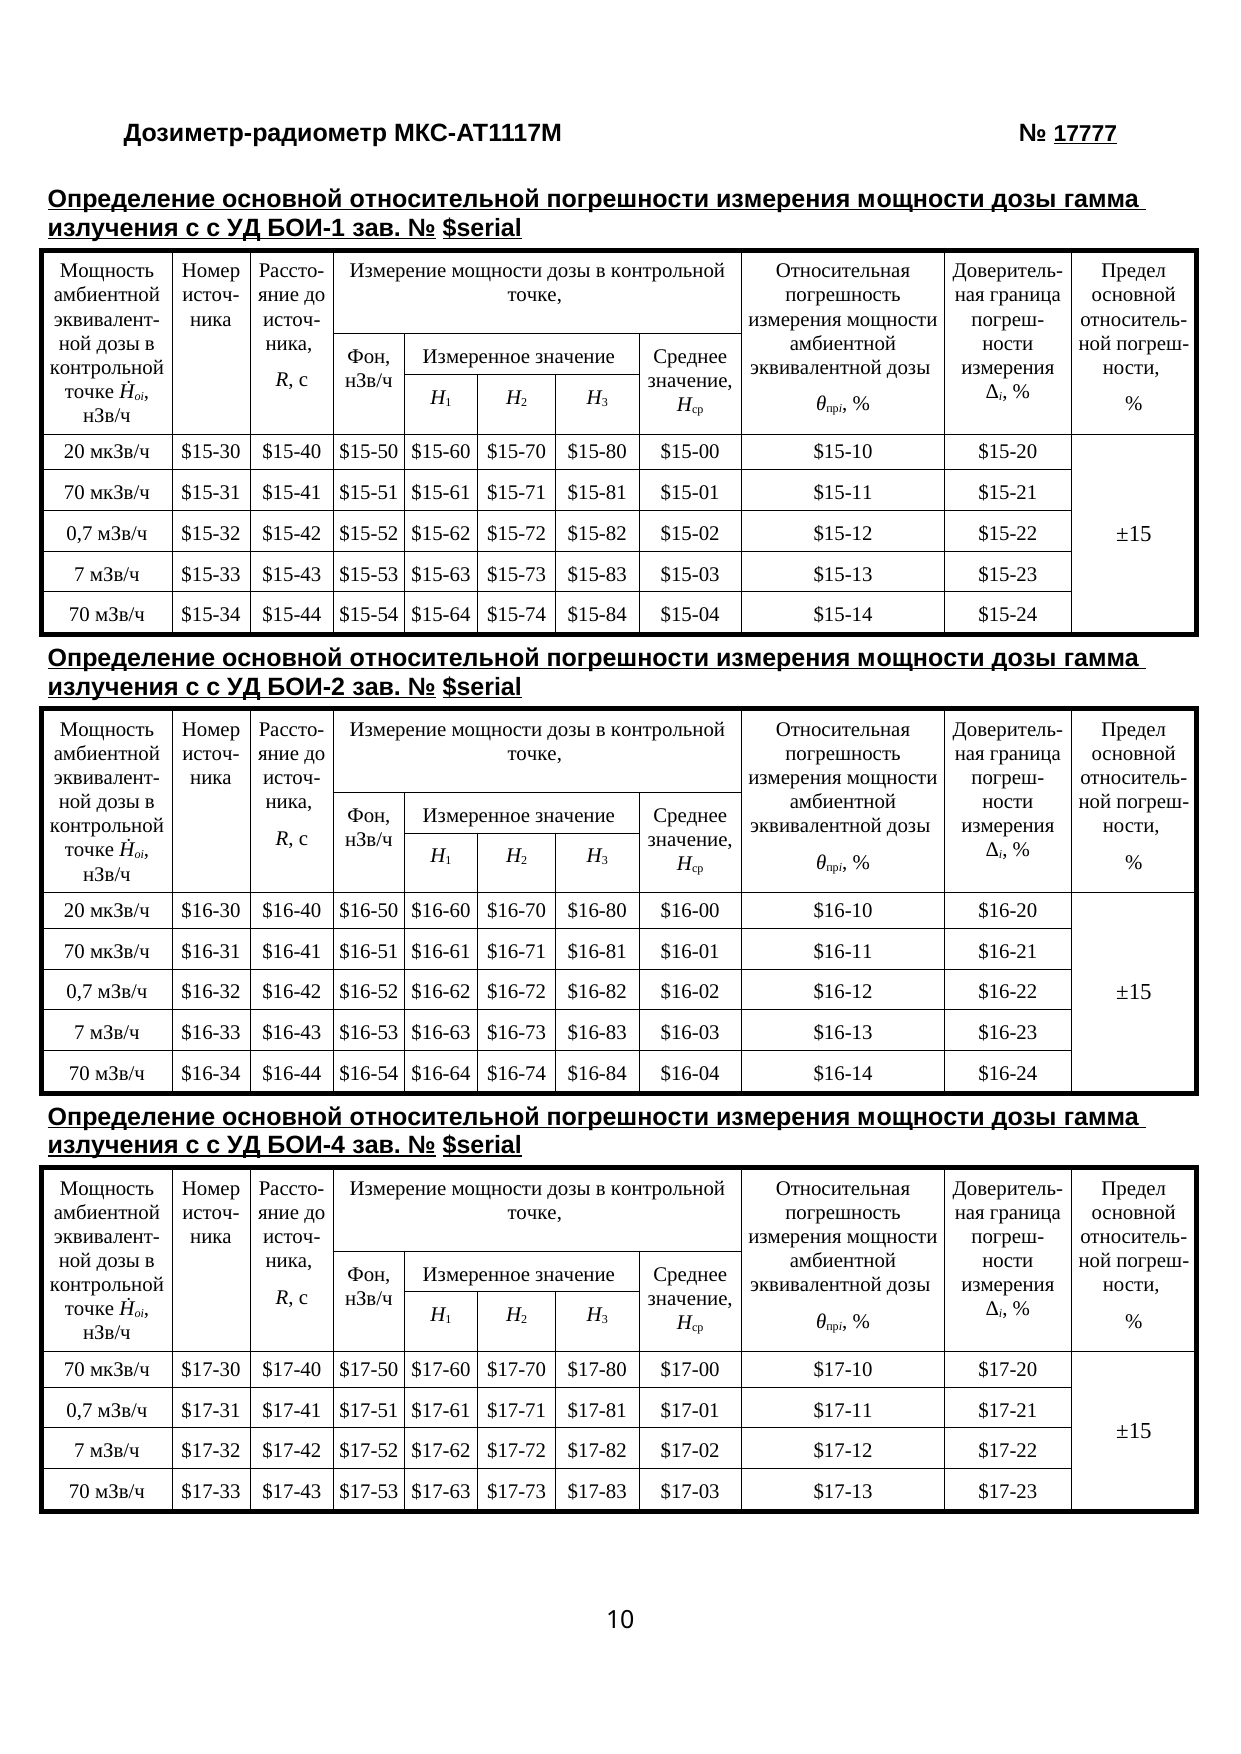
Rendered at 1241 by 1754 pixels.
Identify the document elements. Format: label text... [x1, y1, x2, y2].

table_cell $15-81 [556, 470, 639, 510]
table_cell Среднее значение, Hср [640, 793, 741, 892]
table_cell $16-84 [556, 1051, 639, 1091]
table_cell $15-20 [945, 435, 1071, 469]
table_cell Измеренное значение [405, 1252, 639, 1291]
table_cell $16-43 [251, 1010, 333, 1050]
table_cell $15-60 [405, 435, 477, 469]
table_cell $17-40 [251, 1352, 333, 1387]
table_cell 70 мЗв/ч [44, 1469, 172, 1509]
table_cell 7 мЗв/ч [44, 1010, 172, 1050]
table_cell 0,7 мЗв/ч [44, 1388, 172, 1427]
table_cell $17-30 [173, 1352, 250, 1387]
table_cell Относительная погрешность измерения мощности амбиентной эквивалентной дозы θпрi, % [742, 253, 944, 433]
table_cell $17-02 [640, 1428, 741, 1468]
table_cell $17-50 [334, 1352, 404, 1387]
table_cell $17-82 [556, 1428, 639, 1468]
table_cell H1 [405, 834, 477, 892]
table_cell $15-63 [405, 552, 477, 591]
table_cell $17-43 [251, 1469, 333, 1509]
table_cell $16-40 [251, 893, 333, 928]
table_cell $16-53 [334, 1010, 404, 1050]
table_cell Относительная погрешность измерения мощности амбиентной эквивалентной дозы θпрi, % [742, 711, 944, 892]
table_cell $16-04 [640, 1051, 741, 1091]
table_cell $16-03 [640, 1010, 741, 1050]
table_cell $16-81 [556, 929, 639, 968]
table_cell $16-30 [173, 893, 250, 928]
table_cell $16-21 [945, 929, 1071, 968]
table_cell $15-21 [945, 470, 1071, 510]
table_cell $15-72 [478, 511, 555, 551]
table_cell $16-24 [945, 1051, 1071, 1091]
table_cell $17-23 [945, 1469, 1071, 1509]
table_cell $16-44 [251, 1051, 333, 1091]
table_cell Среднее значение, Hср [640, 334, 741, 433]
table_cell $15-33 [173, 552, 250, 591]
table_cell $16-01 [640, 929, 741, 968]
table_cell $16-54 [334, 1051, 404, 1091]
table_cell $17-31 [173, 1388, 250, 1427]
table_cell 7 мЗв/ч [44, 552, 172, 591]
table_cell Измерение мощности дозы в контрольной точке, [334, 1170, 741, 1251]
table_cell $16-33 [173, 1010, 250, 1050]
table_cell Рассто-яние до источ-ника, R, с [251, 253, 333, 433]
table_cell $17-83 [556, 1469, 639, 1509]
table_cell $15-41 [251, 470, 333, 510]
table_cell 7 мЗв/ч [44, 1428, 172, 1468]
table_cell $15-83 [556, 552, 639, 591]
table_cell $16-64 [405, 1051, 477, 1091]
table_cell $17-33 [173, 1469, 250, 1509]
table_cell $17-62 [405, 1428, 477, 1468]
table_cell $16-50 [334, 893, 404, 928]
table_cell $15-52 [334, 511, 404, 551]
table_cell $16-80 [556, 893, 639, 928]
table_cell $15-34 [173, 592, 250, 632]
table_cell Рассто-яние до источ-ника, R, с [251, 1170, 333, 1351]
table_cell $17-73 [478, 1469, 555, 1509]
table_cell Номер источ-ника [173, 1170, 250, 1351]
table_cell Фон, нЗв/ч [334, 793, 404, 892]
table_cell $17-42 [251, 1428, 333, 1468]
table_cell $16-34 [173, 1051, 250, 1091]
table_cell $17-53 [334, 1469, 404, 1509]
table_cell $16-31 [173, 929, 250, 968]
table_cell ±15 [1072, 893, 1194, 1091]
table_cell $15-61 [405, 470, 477, 510]
table_cell $16-12 [742, 970, 944, 1009]
table_cell Измерение мощности дозы в контрольной точке, [334, 711, 741, 792]
table_cell $16-51 [334, 929, 404, 968]
table_cell $15-50 [334, 435, 404, 469]
table_cell $17-11 [742, 1388, 944, 1427]
table_cell $16-10 [742, 893, 944, 928]
table_cell $16-14 [742, 1051, 944, 1091]
table_cell $16-72 [478, 970, 555, 1009]
table_cell $17-03 [640, 1469, 741, 1509]
table_cell Измеренное значение [405, 793, 639, 832]
table_cell $16-20 [945, 893, 1071, 928]
table_cell 70 мЗв/ч [44, 592, 172, 632]
table_header Определение основной относительной погрешности измерения мощности дозы гамма излучения с с УД БОИ-1 зав. № $serial [42, 179, 1196, 247]
table_cell $15-42 [251, 511, 333, 551]
table_cell $15-40 [251, 435, 333, 469]
table_cell $15-30 [173, 435, 250, 469]
table_cell $16-02 [640, 970, 741, 1009]
table_cell $17-22 [945, 1428, 1071, 1468]
table_cell Предел основной относитель-ной погреш-ности, % [1072, 1170, 1194, 1351]
table_cell $15-74 [478, 592, 555, 632]
table_cell ±15 [1072, 435, 1194, 632]
table_cell $17-32 [173, 1428, 250, 1468]
table_cell $17-00 [640, 1352, 741, 1387]
table_cell 70 мЗв/ч [44, 1051, 172, 1091]
table_cell H1 [405, 375, 477, 433]
table_cell $16-61 [405, 929, 477, 968]
table_cell Номер источ-ника [173, 253, 250, 433]
table_cell $15-31 [173, 470, 250, 510]
table_cell $17-71 [478, 1388, 555, 1427]
table_cell $16-60 [405, 893, 477, 928]
table_cell $15-53 [334, 552, 404, 591]
table_cell $17-63 [405, 1469, 477, 1509]
table_cell 0,7 мЗв/ч [44, 970, 172, 1009]
table_cell $15-64 [405, 592, 477, 632]
table_cell $15-54 [334, 592, 404, 632]
table_cell $15-73 [478, 552, 555, 591]
table_cell $15-12 [742, 511, 944, 551]
table_cell $15-10 [742, 435, 944, 469]
table_cell $16-82 [556, 970, 639, 1009]
table_cell H2 [478, 834, 555, 892]
table_cell Мощность амбиентной эквивалент-ной дозы в контрольной точке Ḣoi, нЗв/ч [44, 711, 172, 892]
table_cell $15-23 [945, 552, 1071, 591]
table_cell $17-61 [405, 1388, 477, 1427]
table_cell $15-62 [405, 511, 477, 551]
table_cell $17-52 [334, 1428, 404, 1468]
table_cell $16-11 [742, 929, 944, 968]
table_cell Относительная погрешность измерения мощности амбиентной эквивалентной дозы θпрi, % [742, 1170, 944, 1351]
table_cell $15-44 [251, 592, 333, 632]
table_cell $15-32 [173, 511, 250, 551]
table_cell H1 [405, 1292, 477, 1351]
table_cell 0,7 мЗв/ч [44, 511, 172, 551]
table_cell $15-70 [478, 435, 555, 469]
table_cell $17-51 [334, 1388, 404, 1427]
table_cell $15-03 [640, 552, 741, 591]
table_cell $16-42 [251, 970, 333, 1009]
table_cell 70 мкЗв/ч [44, 470, 172, 510]
table_cell $16-70 [478, 893, 555, 928]
table_cell Рассто-яние до источ-ника, R, с [251, 711, 333, 892]
table_cell Измеренное значение [405, 334, 639, 374]
table_cell $15-82 [556, 511, 639, 551]
table_cell 20 мкЗв/ч [44, 435, 172, 469]
table_header Определение основной относительной погрешности измерения мощности дозы гамма излучения с с УД БОИ-4 зав. № $serial [42, 1096, 1196, 1165]
table_cell $16-00 [640, 893, 741, 928]
table_cell $17-70 [478, 1352, 555, 1387]
table_cell Измерение мощности дозы в контрольной точке, [334, 253, 741, 333]
table_cell $17-80 [556, 1352, 639, 1387]
table_cell $17-12 [742, 1428, 944, 1468]
table_cell $16-71 [478, 929, 555, 968]
table_cell $16-63 [405, 1010, 477, 1050]
table_cell 20 мкЗв/ч [44, 893, 172, 928]
table_cell $15-02 [640, 511, 741, 551]
table_cell $17-21 [945, 1388, 1071, 1427]
table_cell H3 [556, 375, 639, 433]
table_cell H3 [556, 834, 639, 892]
table_cell $15-14 [742, 592, 944, 632]
table_cell $15-01 [640, 470, 741, 510]
table_cell Доверитель-ная граница погреш-ности измерения Δi, % [945, 253, 1071, 433]
table_cell $16-32 [173, 970, 250, 1009]
table_cell $17-60 [405, 1352, 477, 1387]
table_cell Доверитель-ная граница погреш-ности измерения Δi, % [945, 1170, 1071, 1351]
table_cell 70 мкЗв/ч [44, 1352, 172, 1387]
table_cell $15-51 [334, 470, 404, 510]
table_cell Доверитель-ная граница погреш-ности измерения Δi, % [945, 711, 1071, 892]
table_cell $15-11 [742, 470, 944, 510]
table_cell Среднее значение, Hср [640, 1252, 741, 1351]
table_cell $16-62 [405, 970, 477, 1009]
table_cell ±15 [1072, 1352, 1194, 1509]
table_cell $17-20 [945, 1352, 1071, 1387]
table_cell $15-22 [945, 511, 1071, 551]
table_cell $16-41 [251, 929, 333, 968]
table_header Определение основной относительной погрешности измерения мощности дозы гамма излучения с с УД БОИ-2 зав. № $serial [42, 637, 1196, 706]
table_cell Фон, нЗв/ч [334, 334, 404, 433]
table_cell $17-72 [478, 1428, 555, 1468]
table_cell $16-83 [556, 1010, 639, 1050]
table_cell Мощность амбиентной эквивалент-ной дозы в контрольной точке Ḣoi, нЗв/ч [44, 253, 172, 433]
table_cell Фон, нЗв/ч [334, 1252, 404, 1351]
table_cell $16-22 [945, 970, 1071, 1009]
table_cell H3 [556, 1292, 639, 1351]
table_cell 70 мкЗв/ч [44, 929, 172, 968]
table_cell $16-13 [742, 1010, 944, 1050]
table_cell Номер источ-ника [173, 711, 250, 892]
table_cell $15-80 [556, 435, 639, 469]
table_cell $15-24 [945, 592, 1071, 632]
table_cell $17-01 [640, 1388, 741, 1427]
table_cell $16-52 [334, 970, 404, 1009]
table_cell H2 [478, 375, 555, 433]
table_cell Мощность амбиентной эквивалент-ной дозы в контрольной точке Ḣoi, нЗв/ч [44, 1170, 172, 1351]
table_cell $17-41 [251, 1388, 333, 1427]
table_cell H2 [478, 1292, 555, 1351]
table_cell $15-43 [251, 552, 333, 591]
table_cell $17-81 [556, 1388, 639, 1427]
table_cell Предел основной относитель-ной погреш-ности, % [1072, 253, 1194, 433]
table_cell $17-13 [742, 1469, 944, 1509]
table_cell $16-73 [478, 1010, 555, 1050]
table_cell $15-04 [640, 592, 741, 632]
table_cell $16-74 [478, 1051, 555, 1091]
table_cell $15-71 [478, 470, 555, 510]
table_cell $17-10 [742, 1352, 944, 1387]
table_cell Предел основной относитель-ной погреш-ности, % [1072, 711, 1194, 892]
table_cell $15-00 [640, 435, 741, 469]
table_cell $15-84 [556, 592, 639, 632]
table_cell $15-13 [742, 552, 944, 591]
table_cell $16-23 [945, 1010, 1071, 1050]
